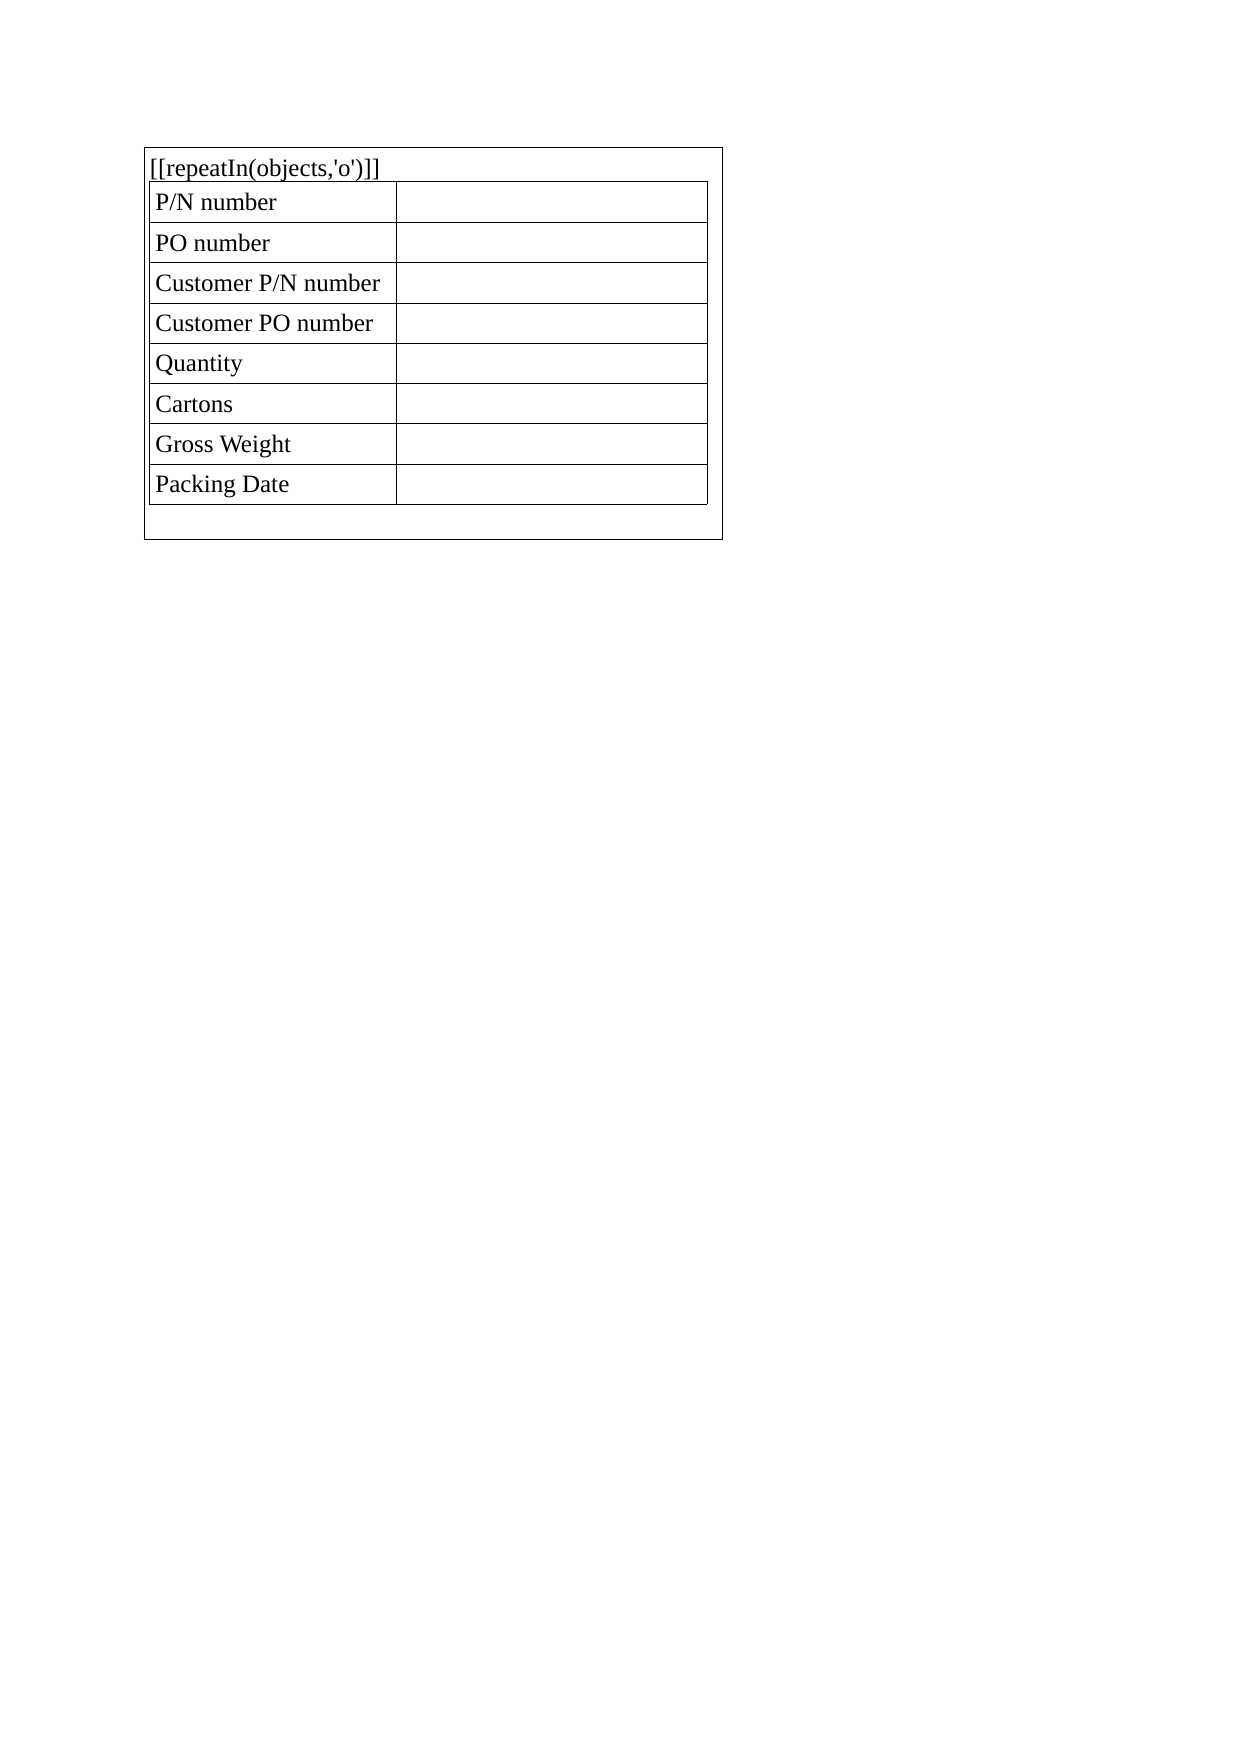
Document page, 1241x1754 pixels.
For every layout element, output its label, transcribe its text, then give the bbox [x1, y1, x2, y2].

table_cell Packing Date [150, 465, 396, 504]
table_cell Quantity [150, 344, 396, 383]
table_cell Gross Weight [150, 424, 396, 464]
table_cell [397, 223, 707, 262]
table_cell Cartons [150, 384, 396, 423]
table_header [[repeatIn(objects,'o')]] [145, 148, 722, 538]
table_cell [397, 465, 707, 504]
table_cell [397, 304, 707, 343]
table_cell [397, 344, 707, 383]
table_header [397, 182, 707, 222]
table_cell [397, 424, 707, 464]
table_cell [397, 263, 707, 302]
table_cell [397, 384, 707, 423]
table_header P/N number [150, 182, 396, 222]
table_cell Customer P/N number [150, 263, 396, 302]
table_cell Customer PO number [150, 304, 396, 343]
table_cell PO number [150, 223, 396, 262]
